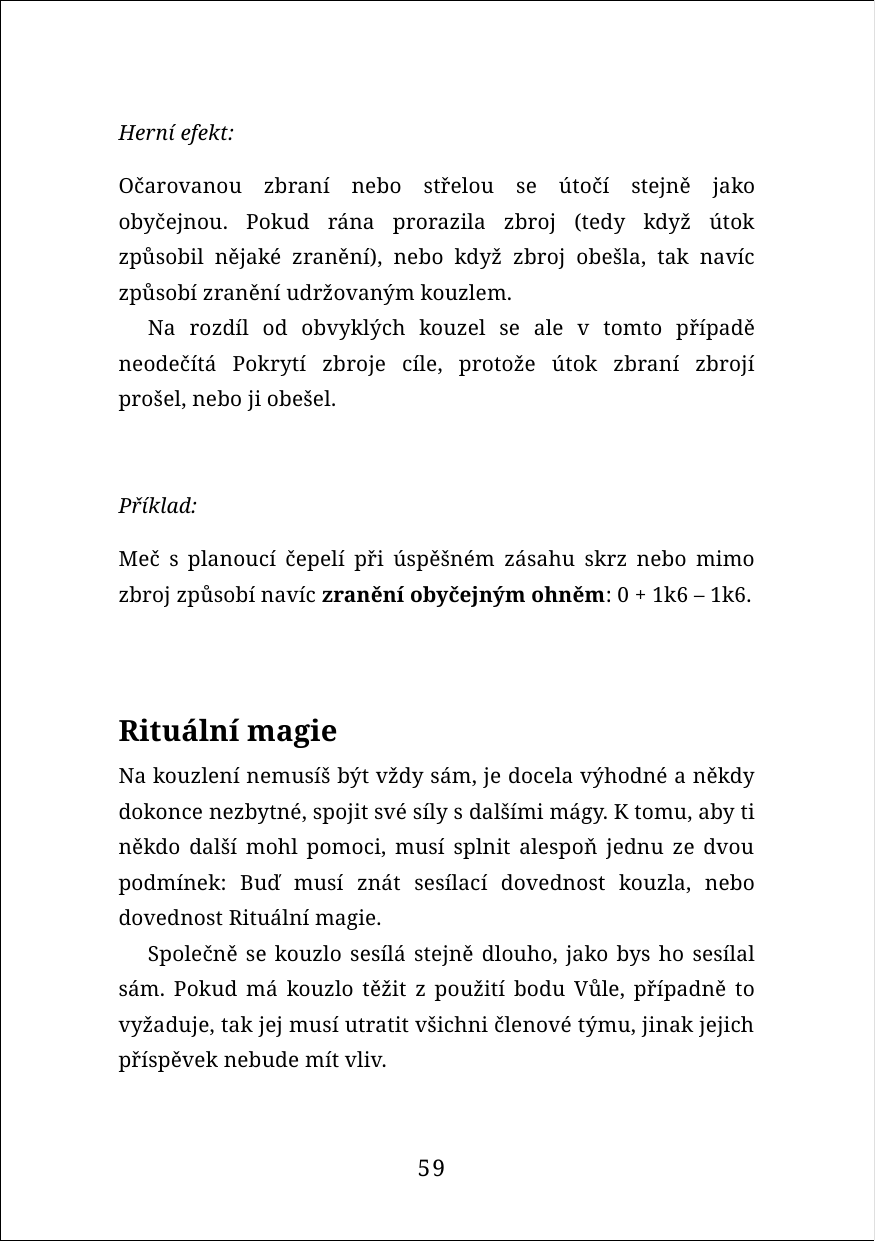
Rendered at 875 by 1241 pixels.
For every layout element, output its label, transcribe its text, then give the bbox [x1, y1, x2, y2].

text Na kouzlení nemusíš být vždy sám, je docela výhodné a někdy dokonce nezbytné, spojit své síly s dalšími mágy. K tomu, aby ti někdo další mohl pomoci, musí splnit alespoň jednu ze dvou podmínek: Buď musí znát sesílací dovednost kouzla, nebo dovednost Rituální magie. Společně se kouzlo sesílá stejně dlouho, jako bys ho sesílal sám. Pokud má kouzlo těžit z použití bodu Vůle, případně to vyžaduje, tak jej musí utratit všichni členové týmu, jinak jejich příspěvek nebude mít vliv. [118, 761, 756, 1074]
text Meč s planoucí čepelí při úspěšném zásahu skrz nebo mimo zbroj způsobí navíc zranění obyčejným ohněm: 0 + 1k6 – 1k6. [118, 544, 756, 608]
text Očarovanou zbraní nebo střelou se útočí stejně jako obyčejnou. Pokud rána prorazila zbroj (tedy když útok způsobil nějaké zranění), nebo když zbroj obešla, tak navíc způsobí zranění udržovaným kouzlem. Na rozdíl od obvyklých kouzel se ale v tomto případě neodečítá Pokrytí zbroje cíle, protože útok zbraní zbrojí prošel, nebo ji obešel. [118, 171, 756, 413]
text Příklad: [118, 491, 756, 519]
text Herní efekt: [118, 118, 756, 147]
subtitle Rituální magie [118, 710, 756, 749]
